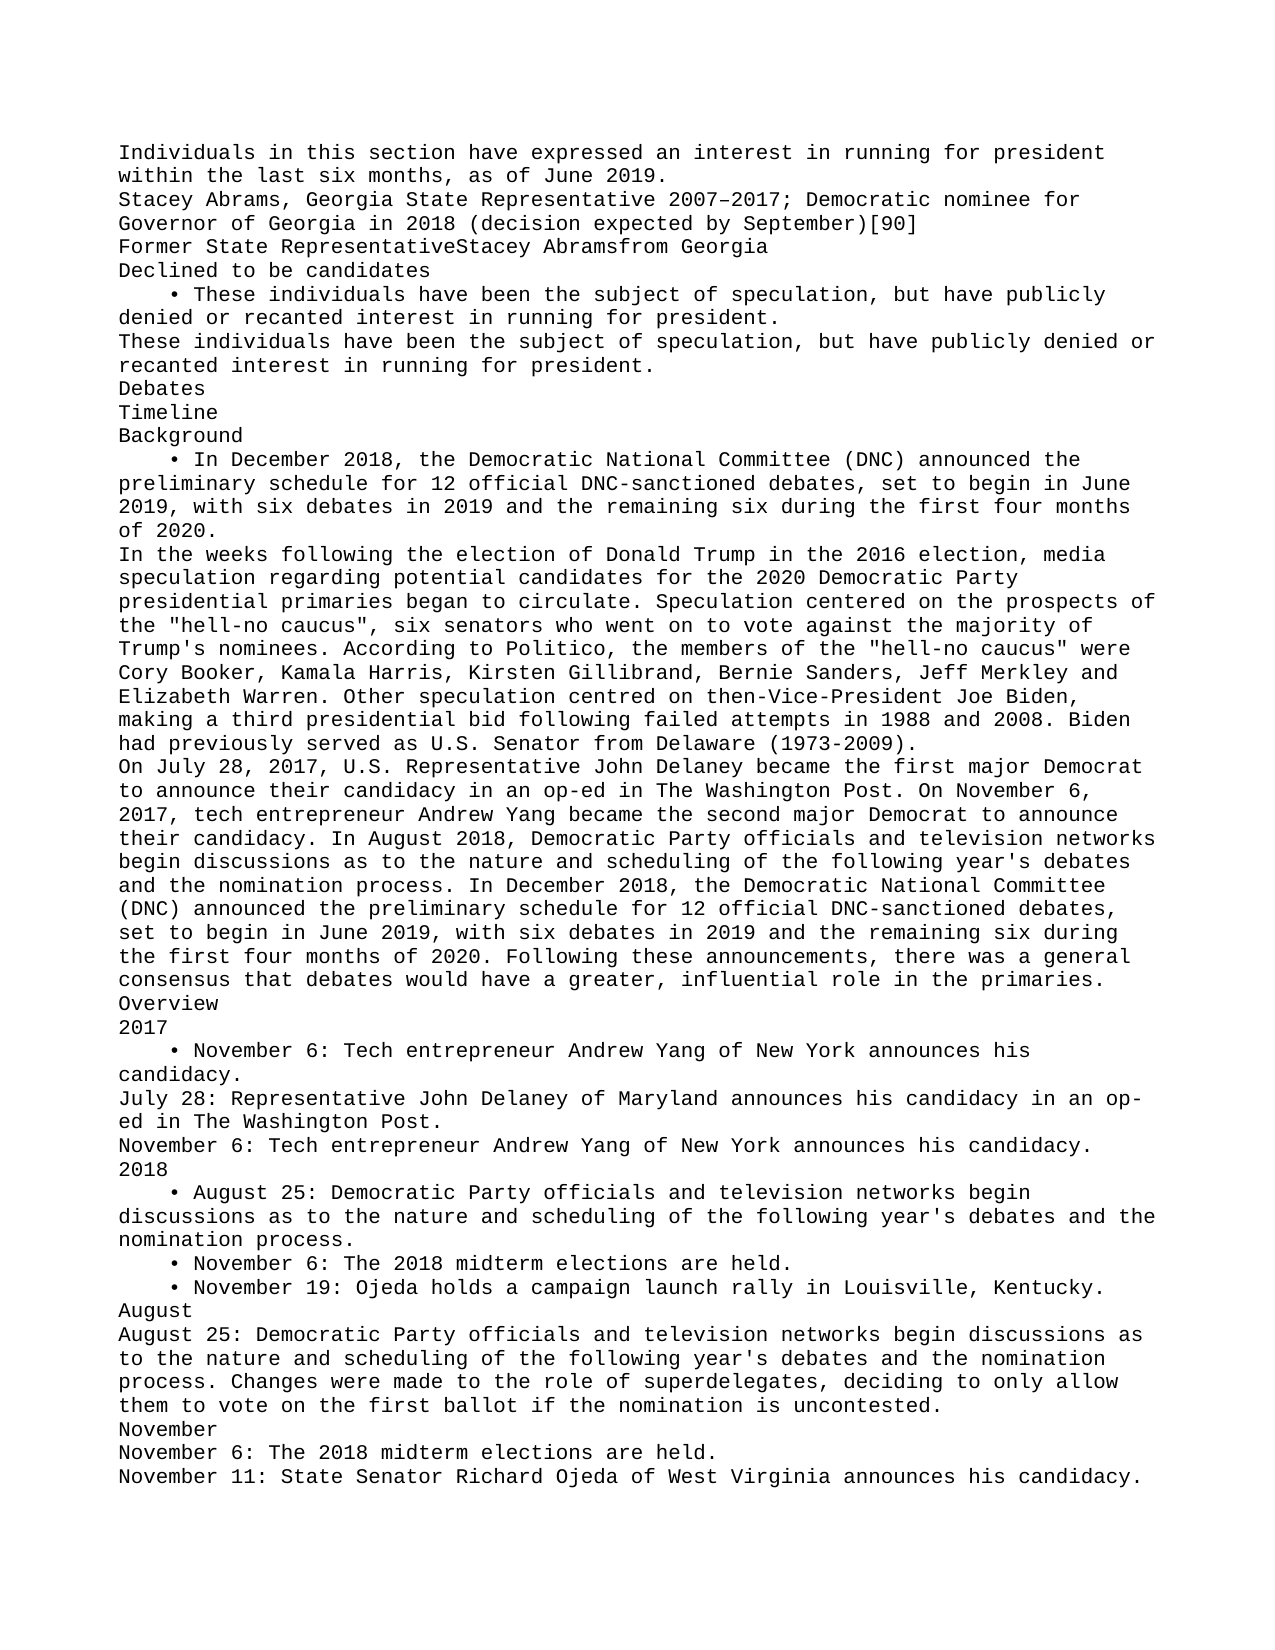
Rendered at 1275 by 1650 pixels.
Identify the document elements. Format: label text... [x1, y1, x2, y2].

text Overview [118, 993, 1157, 1017]
text August 25: Democratic Party officials and television networks begin discussions as to the nature and scheduling of the following year's debates and the nomination process. Changes were made to the role of superdelegates, deciding to only allow them to vote on the first ballot if the nomination is uncontested. [118, 1324, 1157, 1419]
text These individuals have been the subject of speculation, but have publicly denied or recanted interest in running for president. [118, 331, 1157, 378]
text • November 19: Ojeda holds a campaign launch rally in Louisville, Kentucky. [118, 1277, 1157, 1300]
text July 28: Representative John Delaney of Maryland announces his candidacy in an op-ed in The Washington Post. [118, 1088, 1157, 1135]
text Declined to be candidates [118, 260, 1157, 284]
text November 11: State Senator Richard Ojeda of West Virginia announces his candidacy. [118, 1466, 1157, 1489]
text • November 6: The 2018 midterm elections are held. [118, 1253, 1157, 1277]
text 2018 [118, 1158, 1157, 1182]
text November [118, 1419, 1157, 1442]
text In the weeks following the election of Donald Trump in the 2016 election, media speculation regarding potential candidates for the 2020 Democratic Party presidential primaries began to circulate. Speculation centered on the prospects of the "hell-no caucus", six senators who went on to vote against the majority of Trump's nominees. According to Politico, the members of the "hell-no caucus" were Cory Booker, Kamala Harris, Kirsten Gillibrand, Bernie Sanders, Jeff Merkley and Elizabeth Warren. Other speculation centred on then-Vice-President Joe Biden, making a third presidential bid following failed attempts in 1988 and 2008. Biden had previously served as U.S. Senator from Delaware (1973-2009). [118, 544, 1157, 757]
text Debates [118, 378, 1157, 402]
text • August 25: Democratic Party officials and television networks begin discussions as to the nature and scheduling of the following year's debates and the nomination process. [118, 1182, 1157, 1253]
text Timeline [118, 402, 1157, 426]
text Stacey Abrams, Georgia State Representative 2007–2017; Democratic nominee for Governor of Georgia in 2018 (decision expected by September)[90] [118, 189, 1157, 236]
text On July 28, 2017, U.S. Representative John Delaney became the first major Democrat to announce their candidacy in an op-ed in The Washington Post. On November 6, 2017, tech entrepreneur Andrew Yang became the second major Democrat to announce their candidacy. In August 2018, Democratic Party officials and television networks begin discussions as to the nature and scheduling of the following year's debates and the nomination process. In December 2018, the Democratic National Committee (DNC) announced the preliminary schedule for 12 official DNC-sanctioned debates, set to begin in June 2019, with six debates in 2019 and the remaining six during the first four months of 2020. Following these announcements, there was a general consensus that debates would have a greater, influential role in the primaries. [118, 757, 1157, 993]
text August [118, 1300, 1157, 1324]
text • These individuals have been the subject of speculation, but have publicly denied or recanted interest in running for president. [118, 284, 1157, 331]
text November 6: Tech entrepreneur Andrew Yang of New York announces his candidacy. [118, 1135, 1157, 1158]
text 2017 [118, 1017, 1157, 1040]
text Background [118, 426, 1157, 449]
text Former State RepresentativeStacey Abramsfrom Georgia [118, 236, 1157, 260]
text Individuals in this section have expressed an interest in running for president within the last six months, as of June 2019. [118, 142, 1157, 189]
text • November 6: Tech entrepreneur Andrew Yang of New York announces his candidacy. [118, 1040, 1157, 1088]
text • In December 2018, the Democratic National Committee (DNC) announced the preliminary schedule for 12 official DNC-sanctioned debates, set to begin in June 2019, with six debates in 2019 and the remaining six during the first four months of 2020. [118, 449, 1157, 544]
text November 6: The 2018 midterm elections are held. [118, 1442, 1157, 1466]
